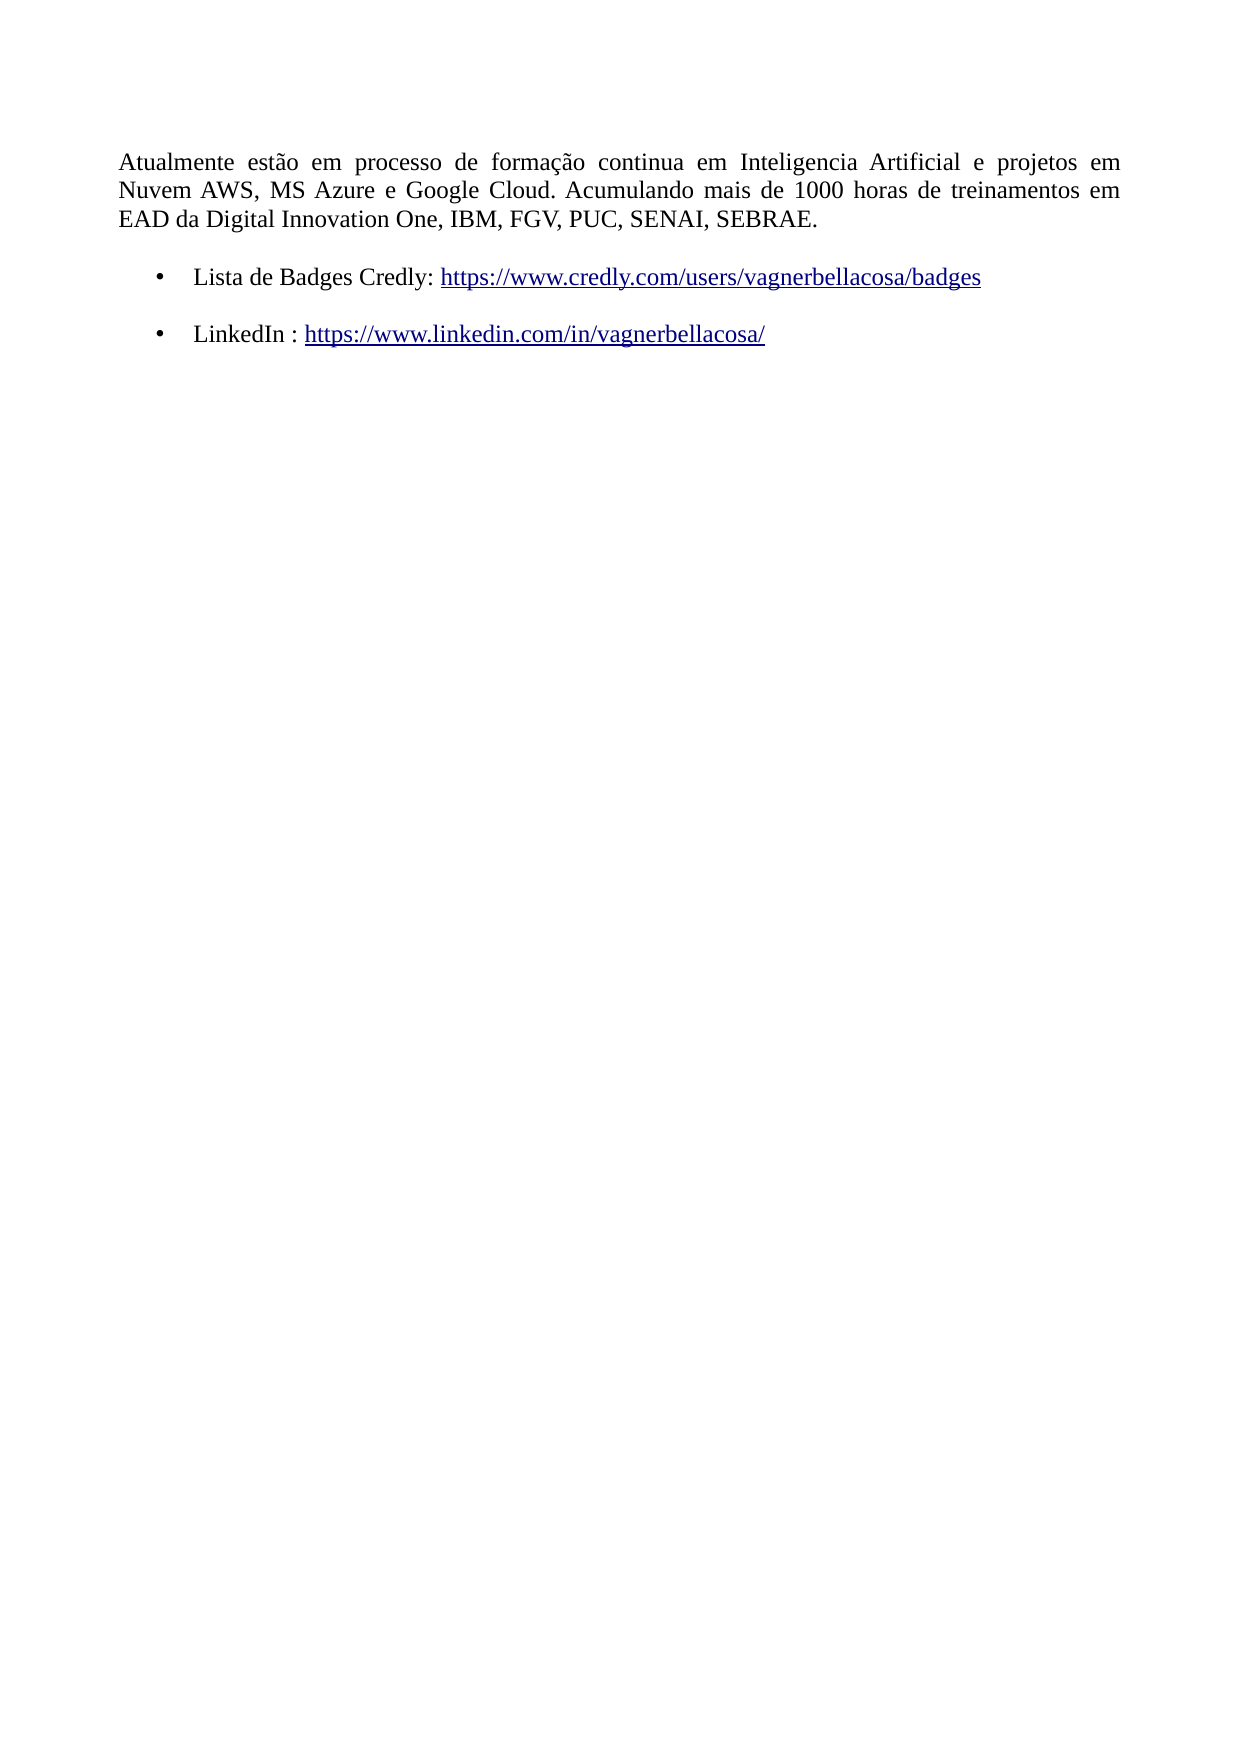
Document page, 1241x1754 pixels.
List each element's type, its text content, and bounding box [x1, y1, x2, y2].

list Lista de Badges Credly: https://www.credly.com/users/vagnerbellacosa/badges [156, 262, 1122, 291]
text Atualmente estão em processo de formação continua em Inteligencia Artificial e projetos em Nuvem AWS, MS Azure e Google Cloud. Acumulando mais de 1000 horas de treinamentos em EAD da Digital Innovation One, IBM, FGV, PUC, SENAI, SEBRAE. [118, 147, 1122, 233]
list LinkedIn : https://www.linkedin.com/in/vagnerbellacosa/ [156, 319, 1122, 348]
